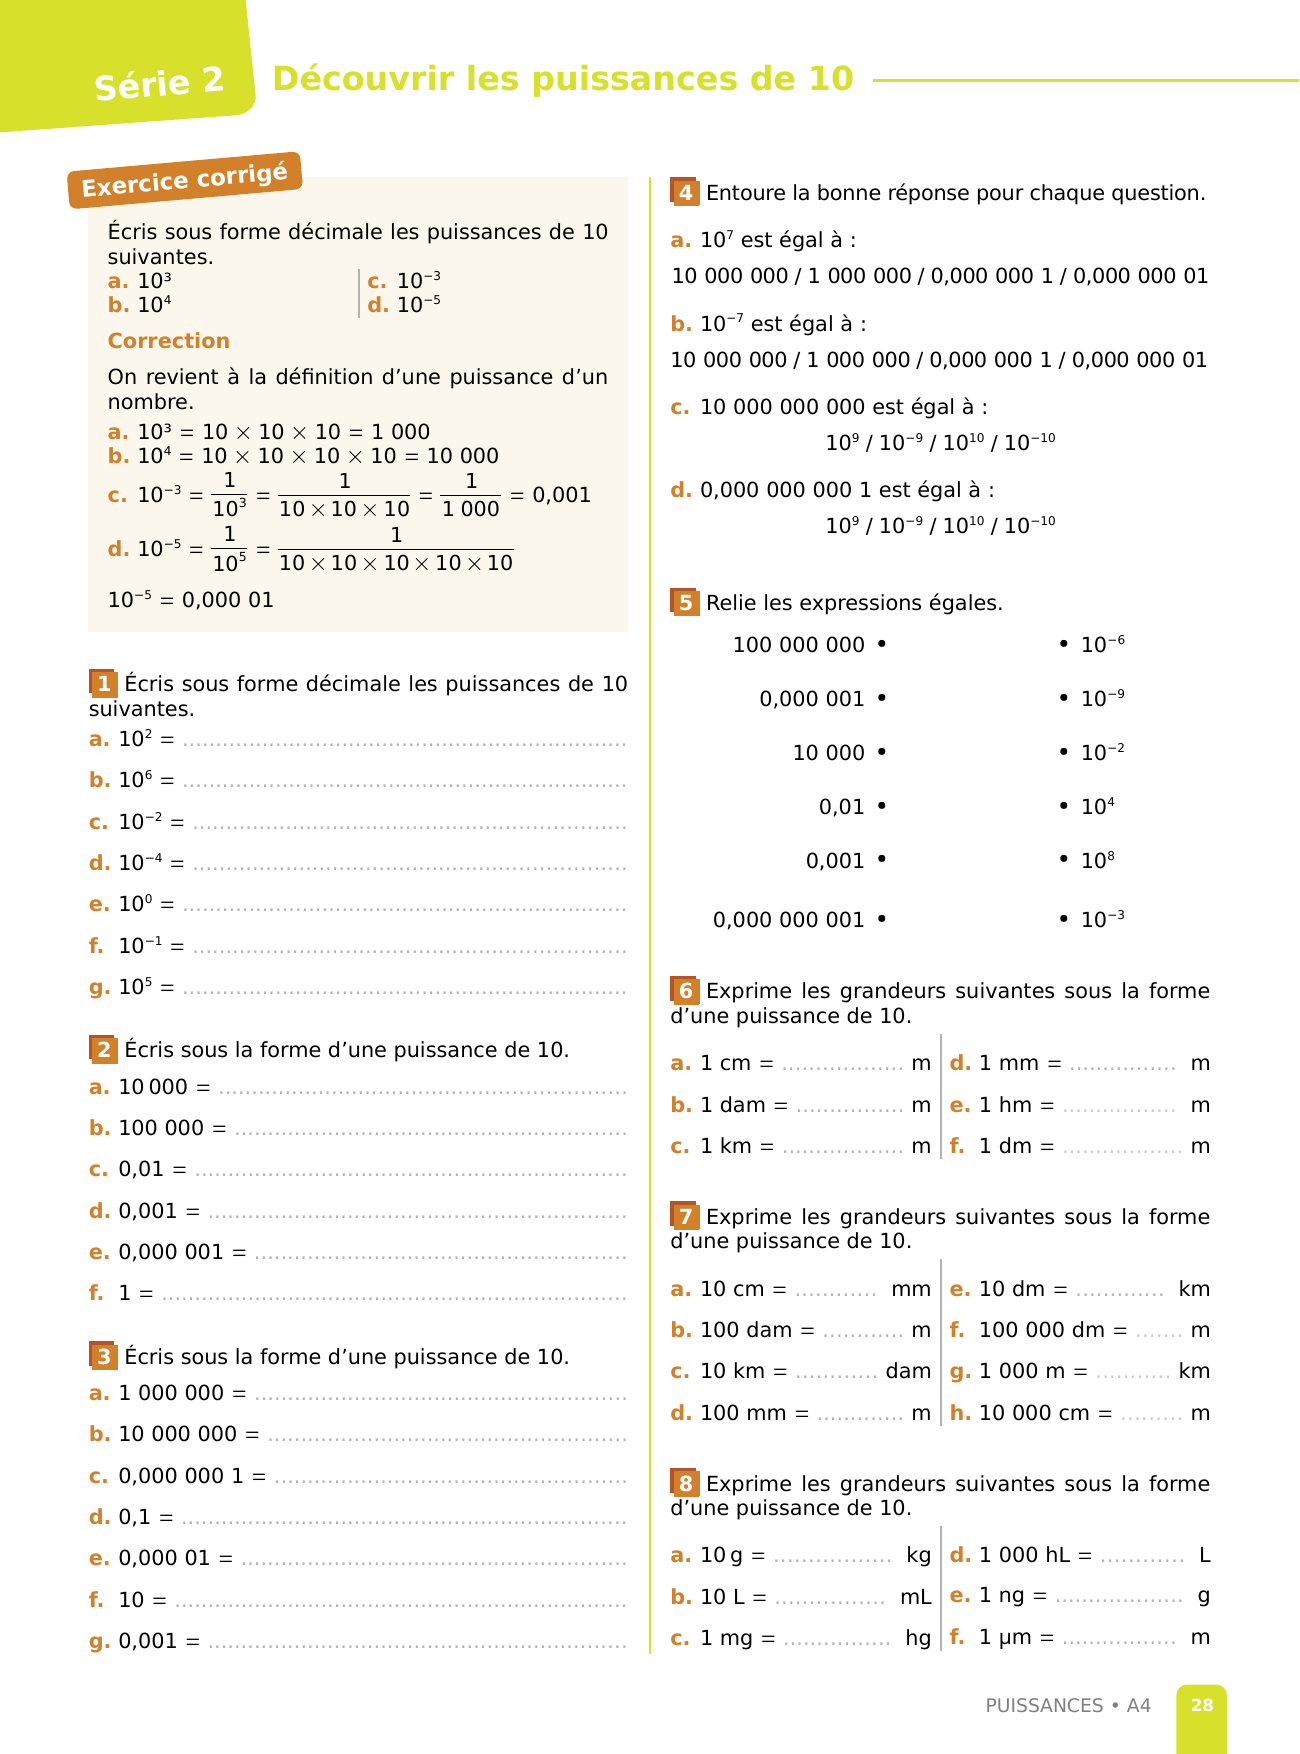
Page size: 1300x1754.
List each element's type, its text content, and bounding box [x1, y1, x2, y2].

list 1 km = m [670, 1117, 932, 1158]
list 10 km = dam [670, 1342, 932, 1384]
table_cell  [1007, 789, 1075, 843]
table_cell 104 [1075, 789, 1211, 843]
table_header 100 000 000 [670, 628, 871, 681]
table_header  [871, 628, 939, 681]
table_cell 0,000 000 001 [670, 897, 871, 939]
subtitle Exprime les grandeurs suivantes sous la forme d’une puissance de 10. [670, 1468, 1211, 1520]
list 1 = [88, 1264, 629, 1306]
table_cell [939, 681, 1007, 735]
text 109 / 10−9 / 1010 / 10−10 [670, 431, 1211, 455]
list 10−5 [367, 293, 609, 317]
list 1 dam = m [670, 1076, 932, 1117]
list 100 000 dm = m [949, 1301, 1211, 1342]
list 1 cm = m [670, 1034, 932, 1076]
list 100 mm = m [670, 1384, 932, 1425]
list 1 mg = hg [670, 1609, 932, 1650]
list 10 L = mL [670, 1568, 932, 1609]
text 10 000 000 / 1 000 000 / 0,000 000 1 / 0,000 000 01 [670, 348, 1211, 372]
text 10−5 = 0,000 01 [107, 588, 609, 613]
list 10 000 000 = [88, 1405, 629, 1447]
list 1 mm = m [949, 1034, 1211, 1076]
list 106 = [88, 751, 629, 793]
list 1 μm = m [949, 1609, 1211, 1650]
list 100 = [88, 875, 629, 917]
list 102 = [88, 727, 629, 751]
table_cell  [871, 681, 939, 735]
list 10³ = 10 × 10 × 10 = 1 000 [107, 420, 609, 444]
list 0,001 = [88, 1612, 629, 1653]
table_cell [939, 735, 1007, 789]
list Correction [107, 329, 609, 353]
subtitle Exprime les grandeurs suivantes sous la forme d’une puissance de 10. [670, 976, 1211, 1028]
table_cell  [1007, 843, 1075, 897]
list 1 000 hL = L [949, 1526, 1211, 1568]
list 0,000 000 1 = [88, 1447, 629, 1488]
list 0,000 000 000 1 est égal à : [670, 461, 1211, 502]
list 10 cm = mm [670, 1259, 932, 1301]
table_header  [1007, 628, 1075, 681]
list 1 dm = m [949, 1117, 1211, 1158]
text On revient à la définition d’une puissance d’un nombre. [107, 365, 609, 414]
table_cell [939, 843, 1007, 897]
list 10−3 [367, 269, 609, 293]
list 10−2 = [88, 793, 629, 834]
list 10−5 == [107, 522, 609, 577]
list 10³ [107, 269, 349, 293]
list 1 ng = g [949, 1568, 1211, 1609]
list 10−7 est égal à : [670, 294, 1211, 336]
table_cell 0,000 001 [670, 681, 871, 735]
list 104 [107, 293, 349, 317]
subtitle Relie les expressions égales. [696, 588, 1211, 616]
list 10 000 000 000 est égal à : [670, 378, 1211, 419]
list 10 = [88, 1571, 629, 1612]
list 10 000 cm = m [949, 1384, 1211, 1425]
table_cell 10 000 [670, 735, 871, 789]
list 100 dam = m [670, 1301, 932, 1342]
list 0,01 = [88, 1140, 629, 1182]
table_cell  [871, 897, 939, 939]
table_cell 10−2 [1075, 735, 1211, 789]
table_cell  [1007, 681, 1075, 735]
table_cell  [871, 789, 939, 843]
list 10 dm = km [949, 1259, 1211, 1301]
text 109 / 10−9 / 1010 / 10−10 [670, 514, 1211, 538]
table_cell  [1007, 897, 1075, 939]
subtitle Entoure la bonne réponse pour chaque question. [696, 177, 1211, 205]
list 1 000 000 = [88, 1381, 629, 1405]
table_cell 10−9 [1075, 681, 1211, 735]
table_cell 10−3 [1075, 897, 1211, 939]
list Écris sous forme décimale les puissances de 10 suivantes. [107, 220, 609, 269]
subtitle Exprime les grandeurs suivantes sous la forme d’une puissance de 10. [670, 1201, 1211, 1254]
list 107 est égal à : [670, 211, 1211, 252]
list 0,1 = [88, 1488, 629, 1529]
list 10−1 = [88, 917, 629, 958]
list 100 000 = [88, 1099, 629, 1140]
list 0,000 001 = [88, 1223, 629, 1264]
table_cell 0,001 [670, 843, 871, 897]
subtitle Écris sous la forme d’une puissance de 10. [114, 1341, 629, 1369]
list 1 000 m = km [949, 1342, 1211, 1384]
subtitle Écris sous forme décimale les puissances de 10 suivantes. [88, 669, 629, 721]
table_cell 0,01 [670, 789, 871, 843]
list 10 000 = [88, 1075, 629, 1099]
text 10 000 000 / 1 000 000 / 0,000 000 1 / 0,000 000 01 [670, 264, 1211, 288]
list 10−3 ==== 0,001 [107, 468, 609, 522]
list 0,001 = [88, 1182, 629, 1223]
table_cell [939, 789, 1007, 843]
table_header [939, 628, 1007, 681]
table_header 10−6 [1075, 628, 1211, 681]
list 104 = 10 × 10 × 10 × 10 = 10 000 [107, 444, 609, 468]
subtitle Écris sous la forme d’une puissance de 10. [114, 1035, 629, 1063]
list 10 g = kg [670, 1526, 932, 1568]
list 0,000 01 = [88, 1529, 629, 1571]
table_cell  [871, 735, 939, 789]
list 1 hm = m [949, 1076, 1211, 1117]
list 10−4 = [88, 834, 629, 875]
table_cell  [1007, 735, 1075, 789]
table_cell [939, 897, 1007, 939]
list 105 = [88, 958, 629, 999]
table_cell  [871, 843, 939, 897]
table_cell 108 [1075, 843, 1211, 897]
